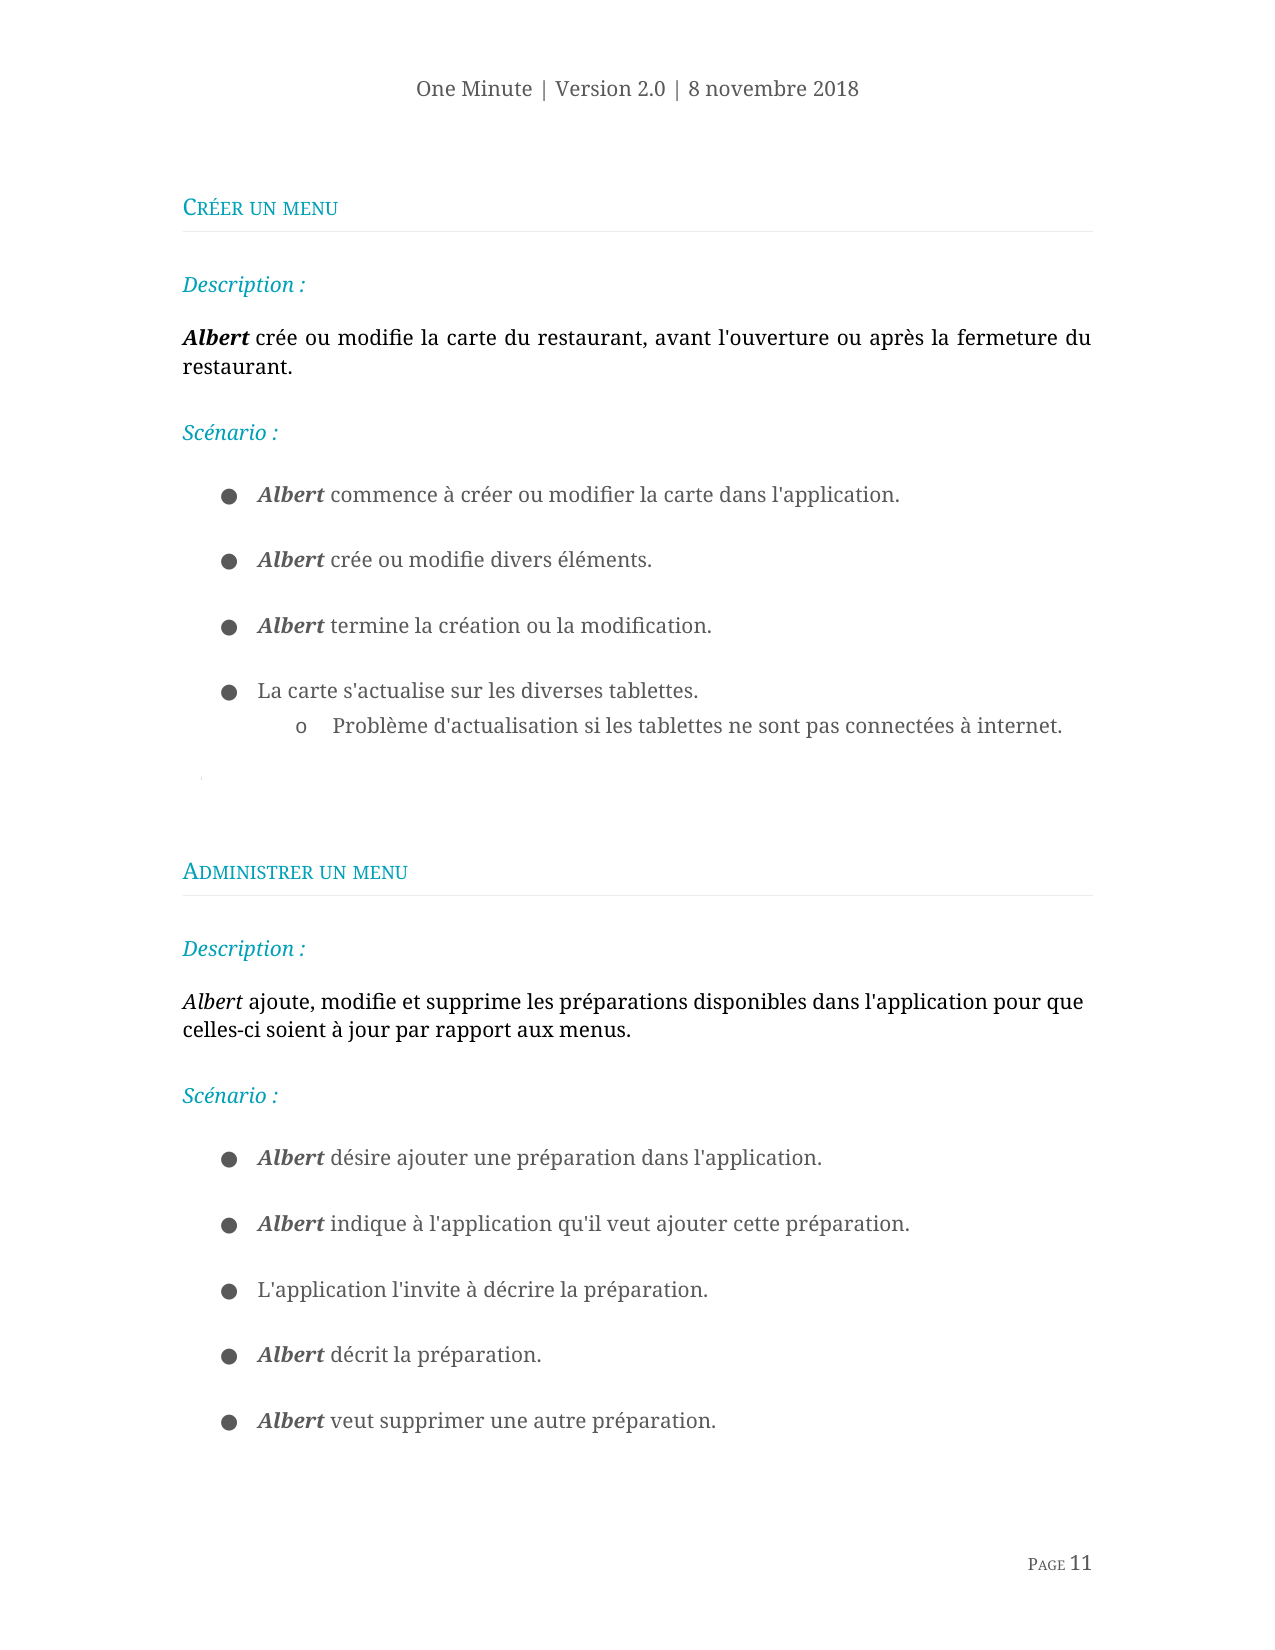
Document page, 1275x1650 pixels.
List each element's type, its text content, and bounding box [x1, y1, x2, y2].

list Albert veut supprimer une autre préparation. [220, 1397, 1093, 1440]
list La carte s'actualise sur les diverses tablettes. [220, 668, 1093, 711]
list L'application l'invite à décrire la préparation. [220, 1266, 1093, 1309]
list Albert décrit la préparation. [220, 1332, 1093, 1374]
list Problème d'actualisation si les tablettes ne sont pas connectées à internet. [295, 711, 1093, 739]
subtitle Description : [182, 934, 1093, 962]
subtitle Administrer un menu [182, 855, 1093, 896]
subtitle Créer un menu [182, 191, 1093, 232]
list Albert indique à l'application qu'il veut ajouter cette préparation. [220, 1201, 1093, 1243]
list Albert commence à créer ou modifier la carte dans l'application. [220, 471, 1093, 514]
text Albert ajoute, modifie et supprime les préparations disponibles dans l'application pour que celles-ci soient à jour par rapport aux menus. [182, 987, 1093, 1044]
text Albert crée ou modifie la carte du restaurant, avant l'ouverture ou après la fermeture du restaurant. [182, 323, 1093, 380]
list Albert crée ou modifie divers éléments. [220, 537, 1093, 579]
subtitle Description : [182, 270, 1093, 298]
list Albert désire ajouter une préparation dans l'application. [220, 1135, 1093, 1178]
list Albert termine la création ou la modification. [220, 602, 1093, 645]
subtitle Scénario : [182, 1081, 1093, 1110]
subtitle Scénario : [182, 418, 1093, 446]
